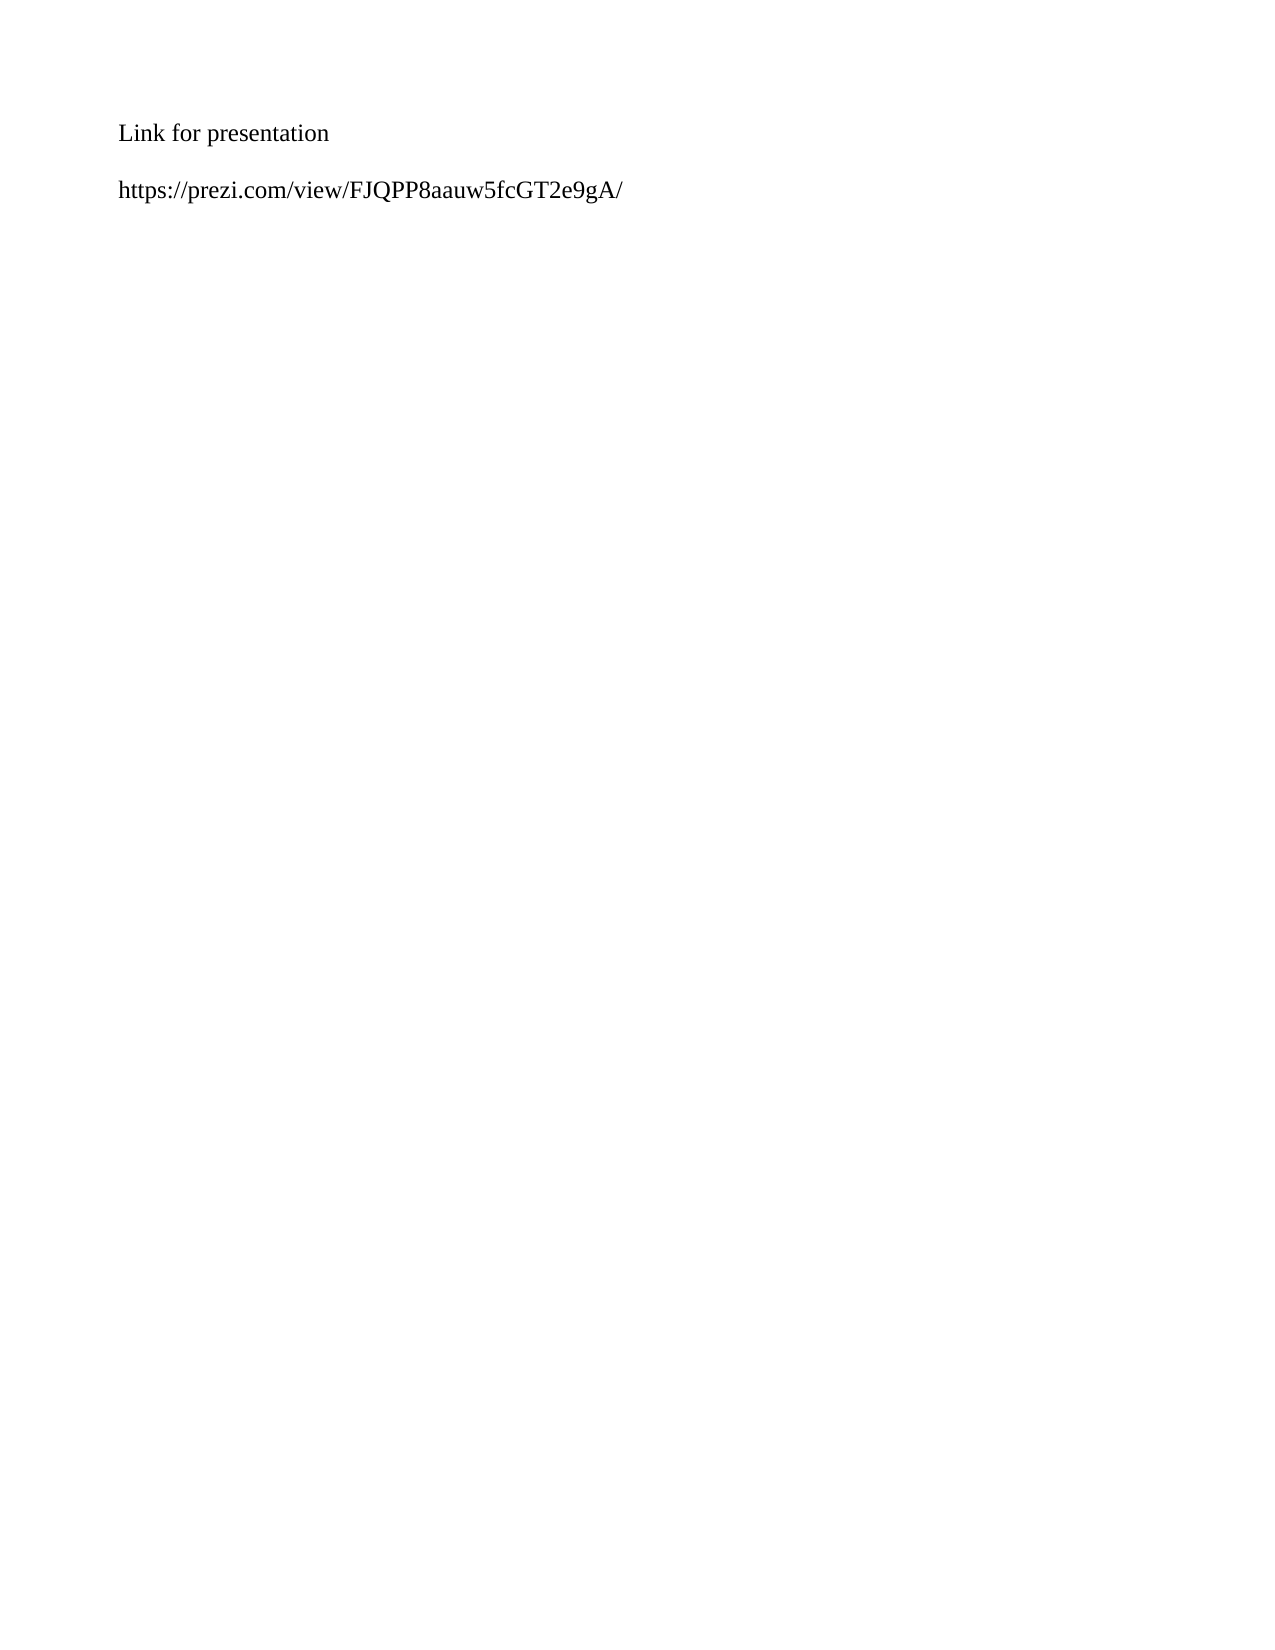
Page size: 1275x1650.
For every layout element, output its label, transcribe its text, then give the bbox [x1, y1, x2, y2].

text https://prezi.com/view/FJQPP8aauw5fcGT2e9gA/ [118, 176, 1157, 204]
text Link for presentation [118, 118, 1157, 147]
